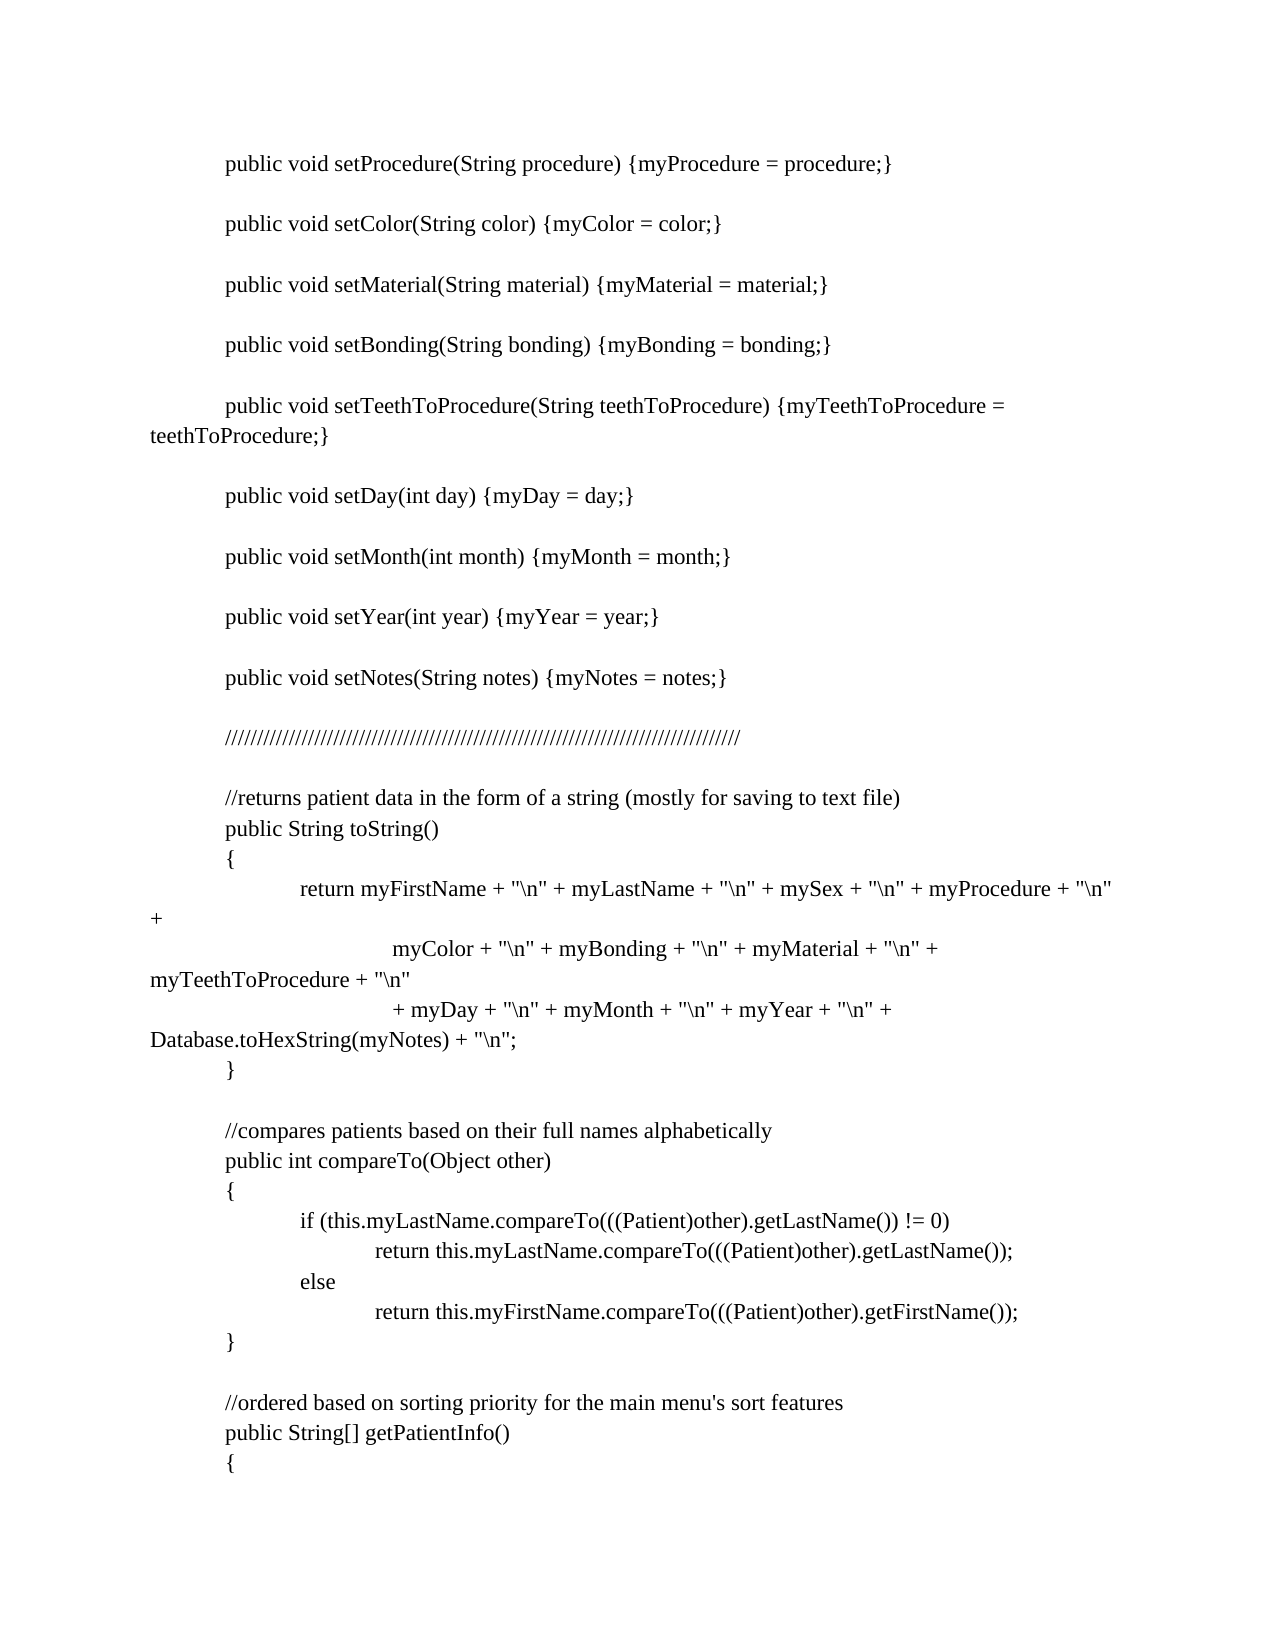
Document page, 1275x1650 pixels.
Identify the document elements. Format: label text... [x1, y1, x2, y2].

text return this.myFirstName.compareTo(((Patient)other).getFirstName()); [150, 1298, 1125, 1324]
text ///////////////////////////////////////////////////////////////////////////////// [150, 724, 1125, 750]
text //compares patients based on their full names alphabetically [150, 1117, 1125, 1143]
text if (this.myLastName.compareTo(((Patient)other).getLastName()) != 0) [150, 1207, 1125, 1234]
text public void setMaterial(String material) {myMaterial = material;} [150, 271, 1125, 297]
text public void setTeethToProcedure(String teethToProcedure) {myTeethToProcedure = teethToProcedure;} [150, 392, 1125, 448]
text { [150, 1177, 1125, 1203]
text return myFirstName + "\n" + myLastName + "\n" + mySex + "\n" + myProcedure + "\n" + [150, 875, 1125, 932]
text { [150, 845, 1125, 871]
text public int compareTo(Object other) [150, 1147, 1125, 1173]
text public void setProcedure(String procedure) {myProcedure = procedure;} [150, 150, 1125, 176]
text + myDay + "\n" + myMonth + "\n" + myYear + "\n" + Database.toHexString(myNotes) + "\n"; [150, 996, 1125, 1052]
text } [150, 1328, 1125, 1354]
text public String toString() [150, 814, 1125, 841]
text else [150, 1268, 1125, 1294]
text } [150, 1056, 1125, 1083]
text public void setNotes(String notes) {myNotes = notes;} [150, 663, 1125, 690]
text //ordered based on sorting priority for the main menu's sort features [150, 1388, 1125, 1415]
text { [150, 1449, 1125, 1475]
text public void setBonding(String bonding) {myBonding = bonding;} [150, 331, 1125, 358]
text public String[] getPatientInfo() [150, 1419, 1125, 1445]
text public void setColor(String color) {myColor = color;} [150, 210, 1125, 237]
text public void setYear(int year) {myYear = year;} [150, 603, 1125, 629]
text //returns patient data in the form of a string (mostly for saving to text file) [150, 784, 1125, 811]
text public void setMonth(int month) {myMonth = month;} [150, 543, 1125, 569]
text myColor + "\n" + myBonding + "\n" + myMaterial + "\n" + myTeethToProcedure + "\n" [150, 935, 1125, 992]
text public void setDay(int day) {myDay = day;} [150, 482, 1125, 509]
text return this.myLastName.compareTo(((Patient)other).getLastName()); [150, 1237, 1125, 1264]
